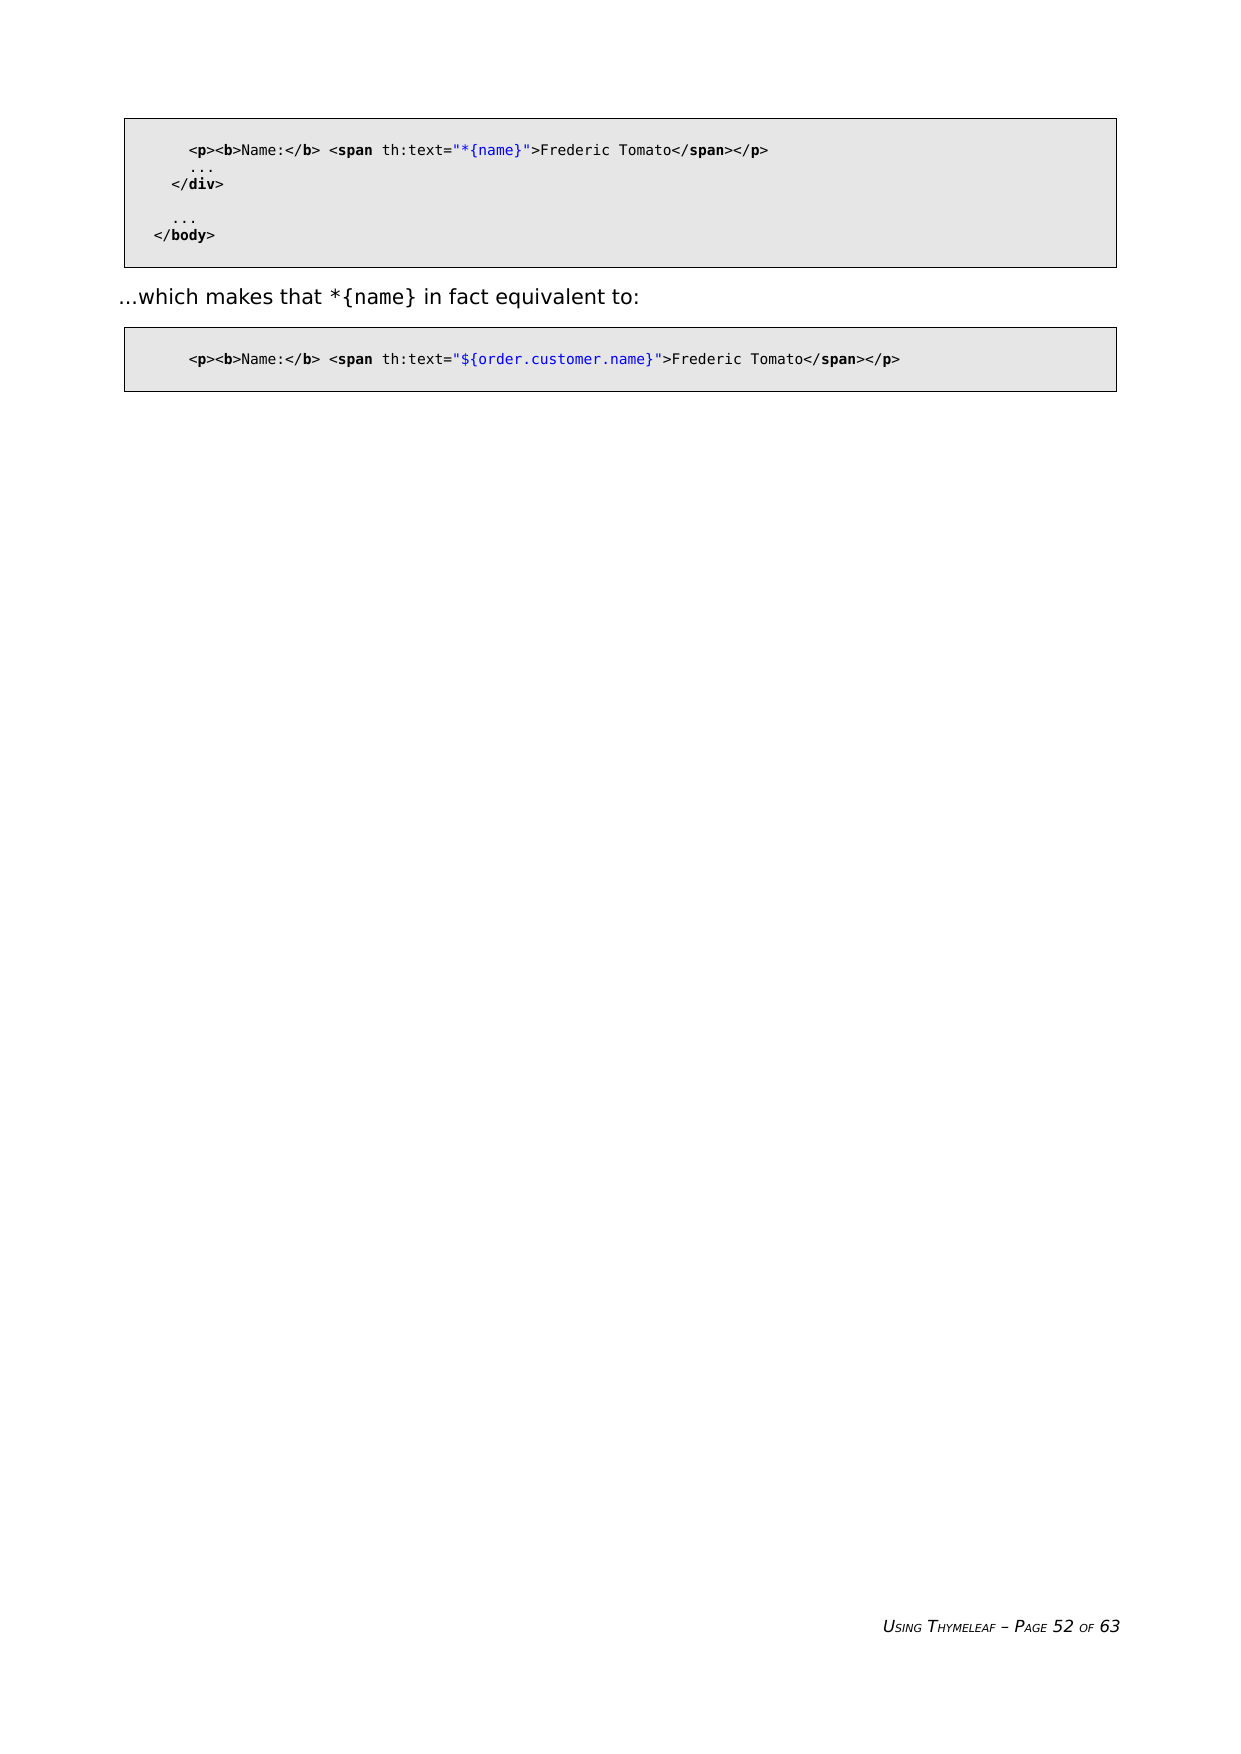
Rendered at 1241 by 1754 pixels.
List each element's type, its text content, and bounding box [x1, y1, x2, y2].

text <p><b>Name:</b> <span th:text="*{name}">Frederic Tomato</span></p> ... </div> ... </body> [125, 119, 1116, 267]
text <p><b>Name:</b> <span th:text="${order.customer.name}">Frederic Tomato</span></p> [125, 328, 1116, 391]
text ...which makes that *{name} in fact equivalent to: [118, 285, 1122, 309]
